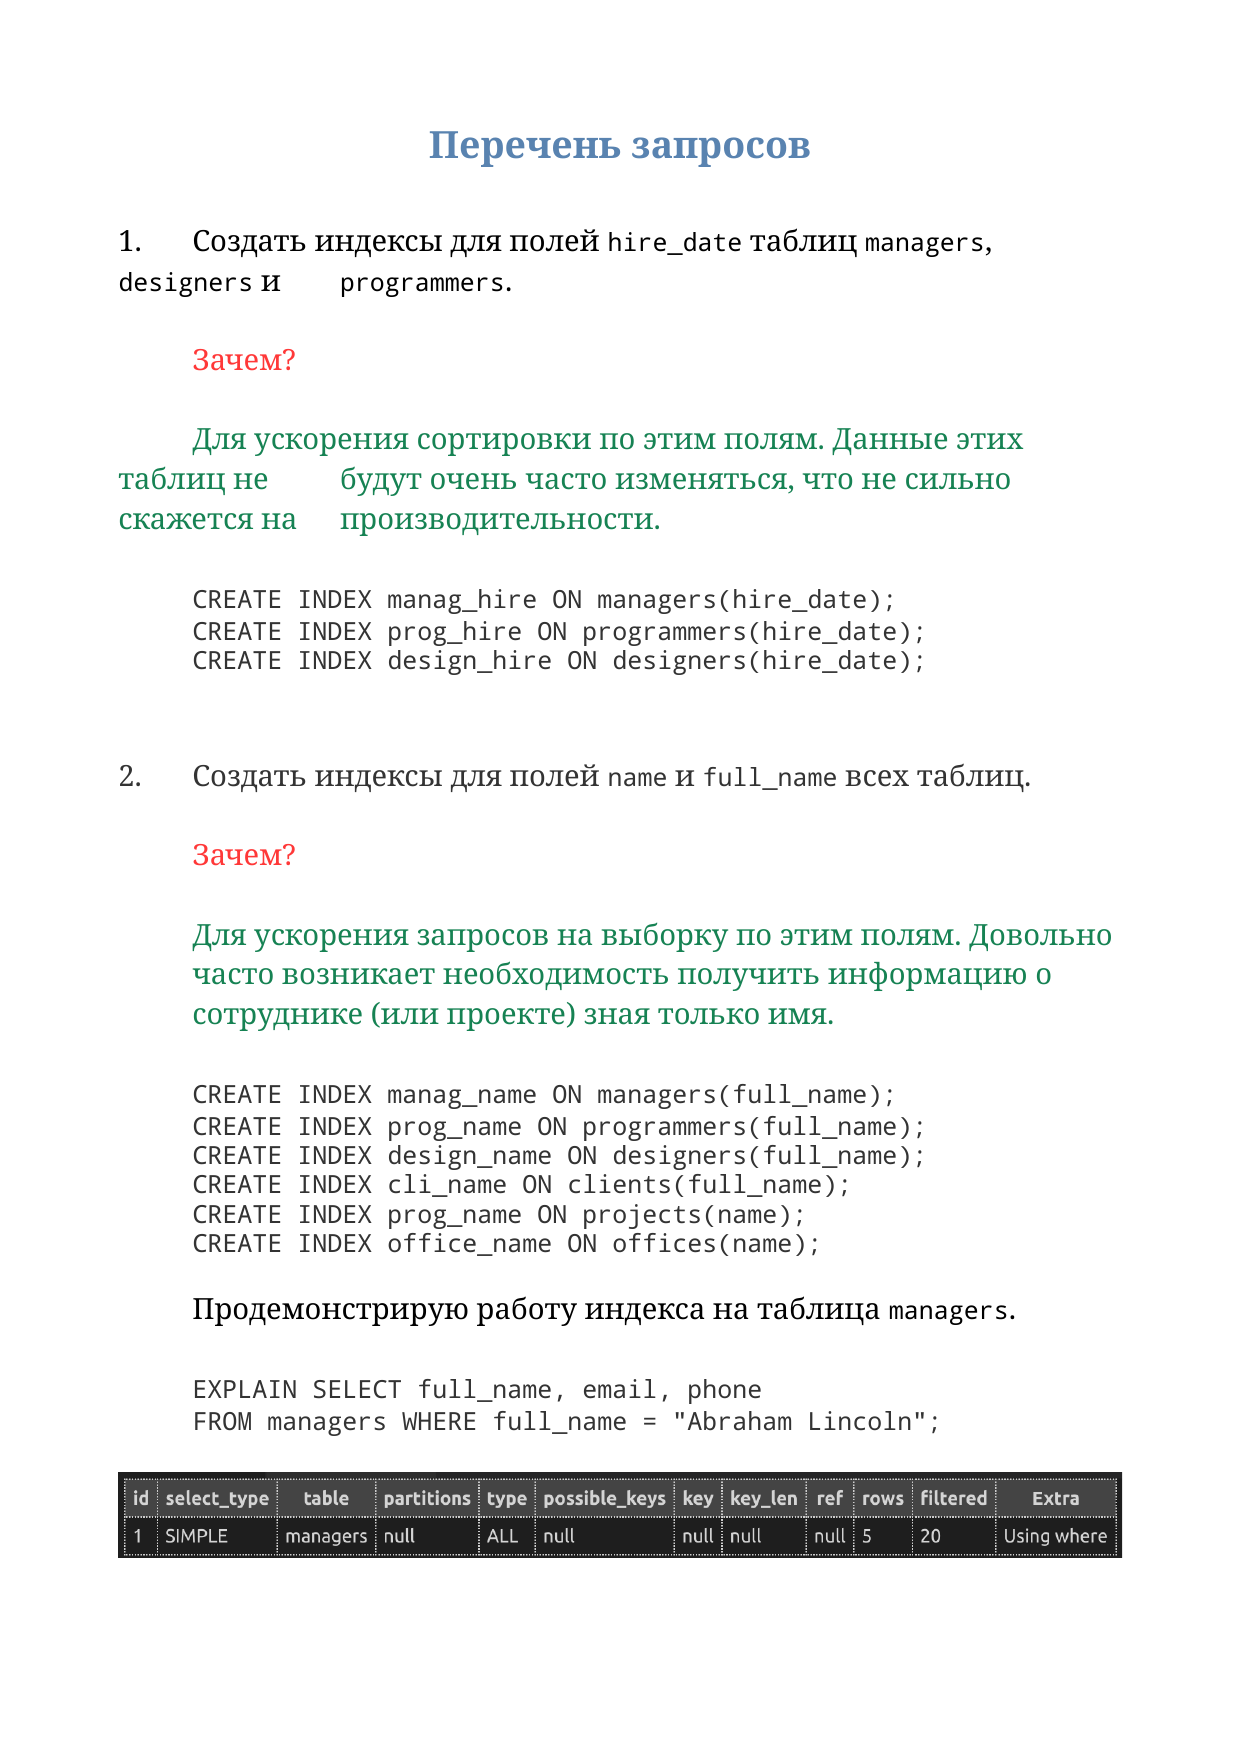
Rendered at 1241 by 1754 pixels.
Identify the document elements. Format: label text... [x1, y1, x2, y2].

text CREATE INDEX prog_name ON projects(name); [118, 1200, 1122, 1229]
text Перечень запросов [118, 118, 1122, 169]
text CREATE INDEX office_name ON offices(name); [118, 1229, 1122, 1258]
text CREATE INDEX cli_name ON clients(full_name); [118, 1171, 1122, 1200]
text CREATE INDEX design_name ON designers(full_name); [118, 1141, 1122, 1171]
text FROM managers WHERE full_name = "Abraham Lincoln"; [118, 1407, 1122, 1437]
text CREATE INDEX design_hire ON designers(hire_date); [118, 646, 1122, 676]
picture [118, 1472, 1123, 1558]
text CREATE INDEX prog_hire ON programmers(hire_date); [118, 617, 1122, 646]
text 1. Создать индексы для полей hire_date таблиц managers, designers и programmers. Зачем? Для ускорения сортировки по этим полям. Данные этих таблиц не будут очень часто изменяться, что не сильно скажется на производительности. CREATE INDEX manag_hire ON managers(hire_date); [118, 220, 1122, 617]
text 2. Создать индексы для полей name и full_name всех таблиц. Зачем? Для ускорения запросов на выборку по этим полям. Довольно часто возникает необходимость получить информацию о сотруднике (или проекте) зная только имя. CREATE INDEX manag_name ON managers(full_name); CREATE INDEX prog_name ON programmers(full_name); [118, 676, 1122, 1141]
text Продемонстрирую работу индекса на таблица managers. EXPLAIN SELECT full_name, email, phone [118, 1288, 1122, 1407]
